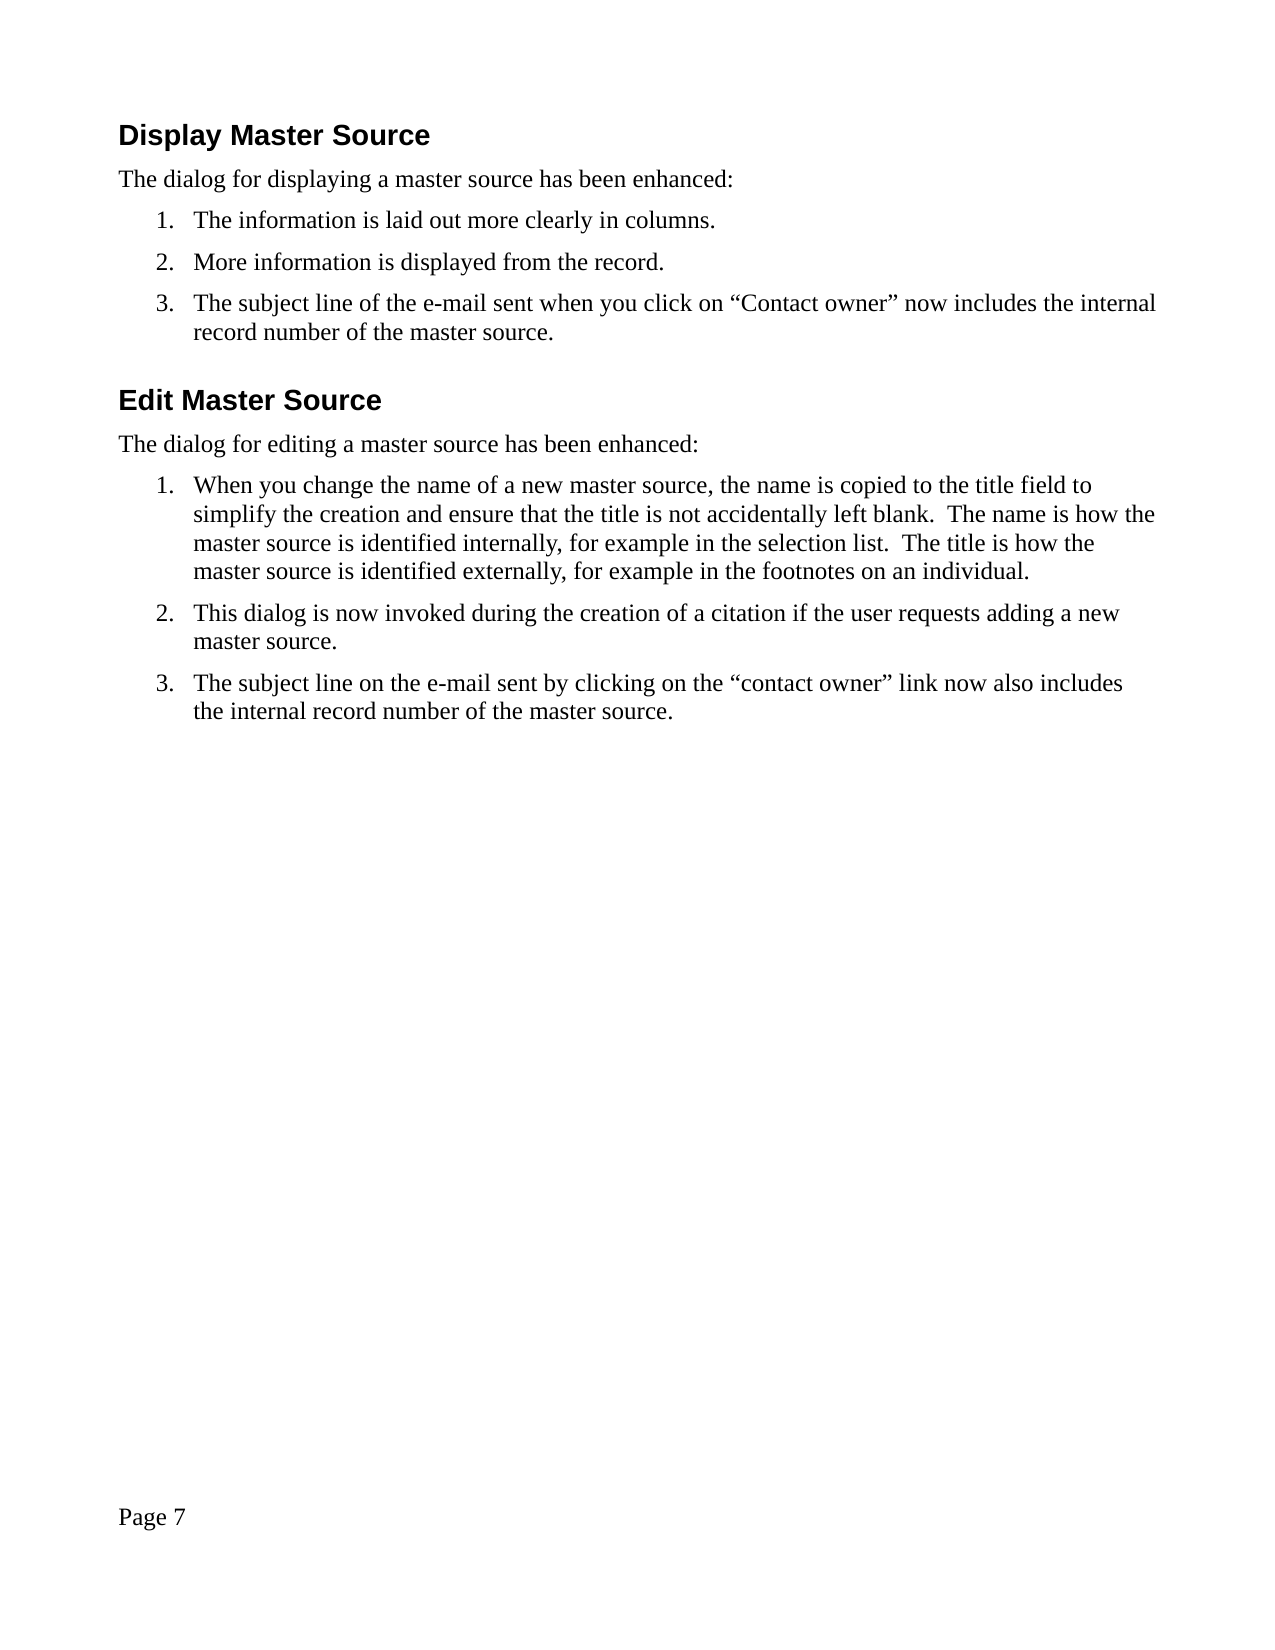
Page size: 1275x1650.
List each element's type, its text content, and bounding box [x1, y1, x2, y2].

list The information is laid out more clearly in columns. [156, 205, 1157, 234]
list More information is displayed from the record. [156, 247, 1157, 275]
list This dialog is now invoked during the creation of a citation if the user requests adding a new master source. [156, 598, 1157, 655]
subtitle Display Master Source [118, 118, 1157, 152]
text The dialog for editing a master source has been enhanced: [118, 429, 1157, 458]
list When you change the name of a new master source, the name is copied to the title field to simplify the creation and ensure that the title is not accidentally left blank. The name is how the master source is identified internally, for example in the selection list. The title is how the master source is identified externally, for example in the footnotes on an individual. [156, 470, 1157, 585]
list The subject line of the e-mail sent when you click on “Contact owner” now includes the internal record number of the master source. [156, 288, 1157, 345]
list The subject line on the e-mail sent by clicking on the “contact owner” link now also includes the internal record number of the master source. [156, 668, 1157, 725]
subtitle Edit Master Source [118, 383, 1157, 416]
text The dialog for displaying a master source has been enhanced: [118, 164, 1157, 193]
